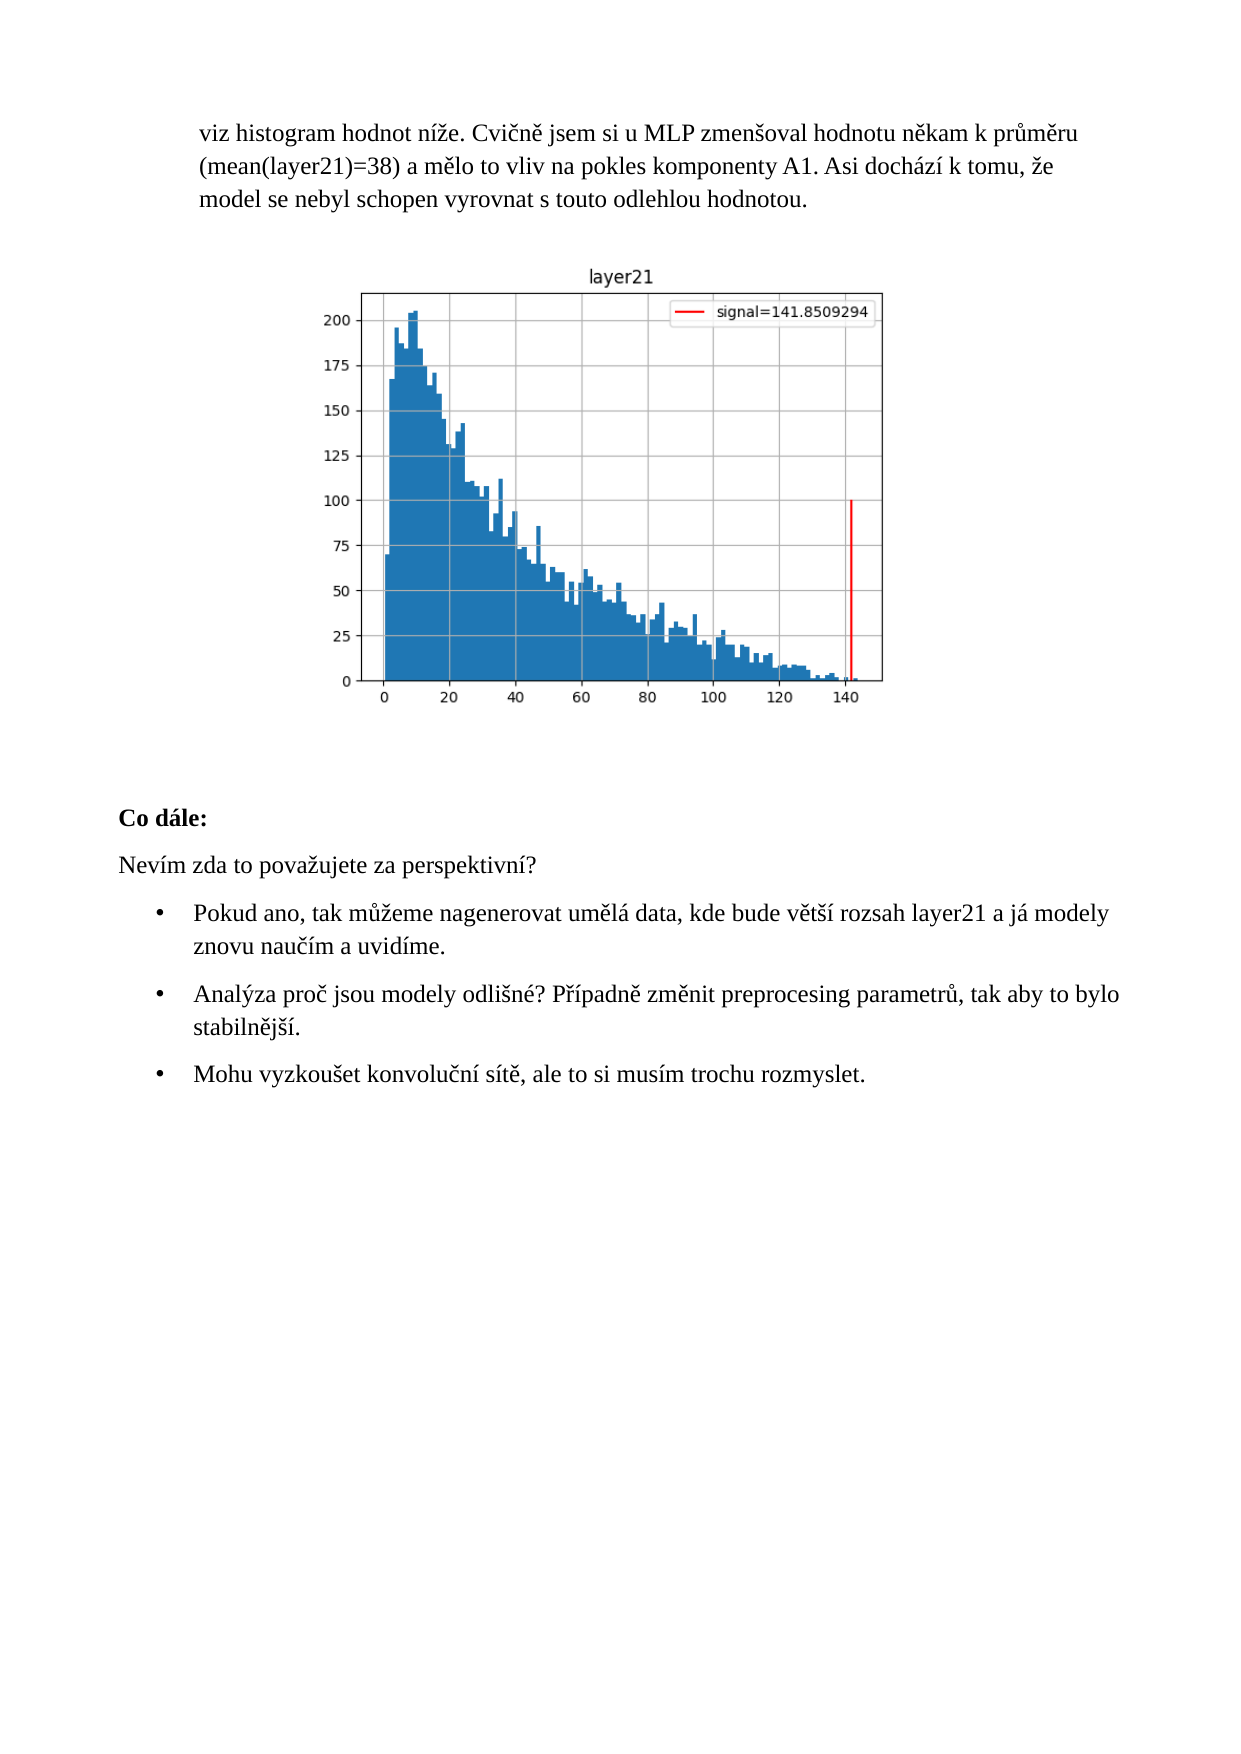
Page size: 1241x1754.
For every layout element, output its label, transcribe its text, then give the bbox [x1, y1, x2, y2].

list Analýza proč jsou modely odlišné? Případně změnit preprocesing parametrů, tak aby to bylo stabilnější. [156, 979, 1122, 1041]
list Mohu vyzkoušet konvoluční sítě, ale to si musím trochu rozmyslet. [156, 1059, 1122, 1088]
text Nevím zda to považujete za perspektivní? [118, 851, 1122, 879]
picture [277, 232, 949, 736]
text Co dále: [118, 803, 1122, 832]
list viz histogram hodnot níže. Cvičně jsem si u MLP zmenšoval hodnotu někam k průměru (mean(layer21)=38) a mělo to vliv na pokles komponenty A1. Asi dochází k tomu, že model se nebyl schopen vyrovnat s touto odlehlou hodnotou. [161, 118, 1122, 213]
list Pokud ano, tak můžeme nagenerovat umělá data, kde bude větší rozsah layer21 a já modely znovu naučím a uvidíme. [156, 898, 1122, 960]
